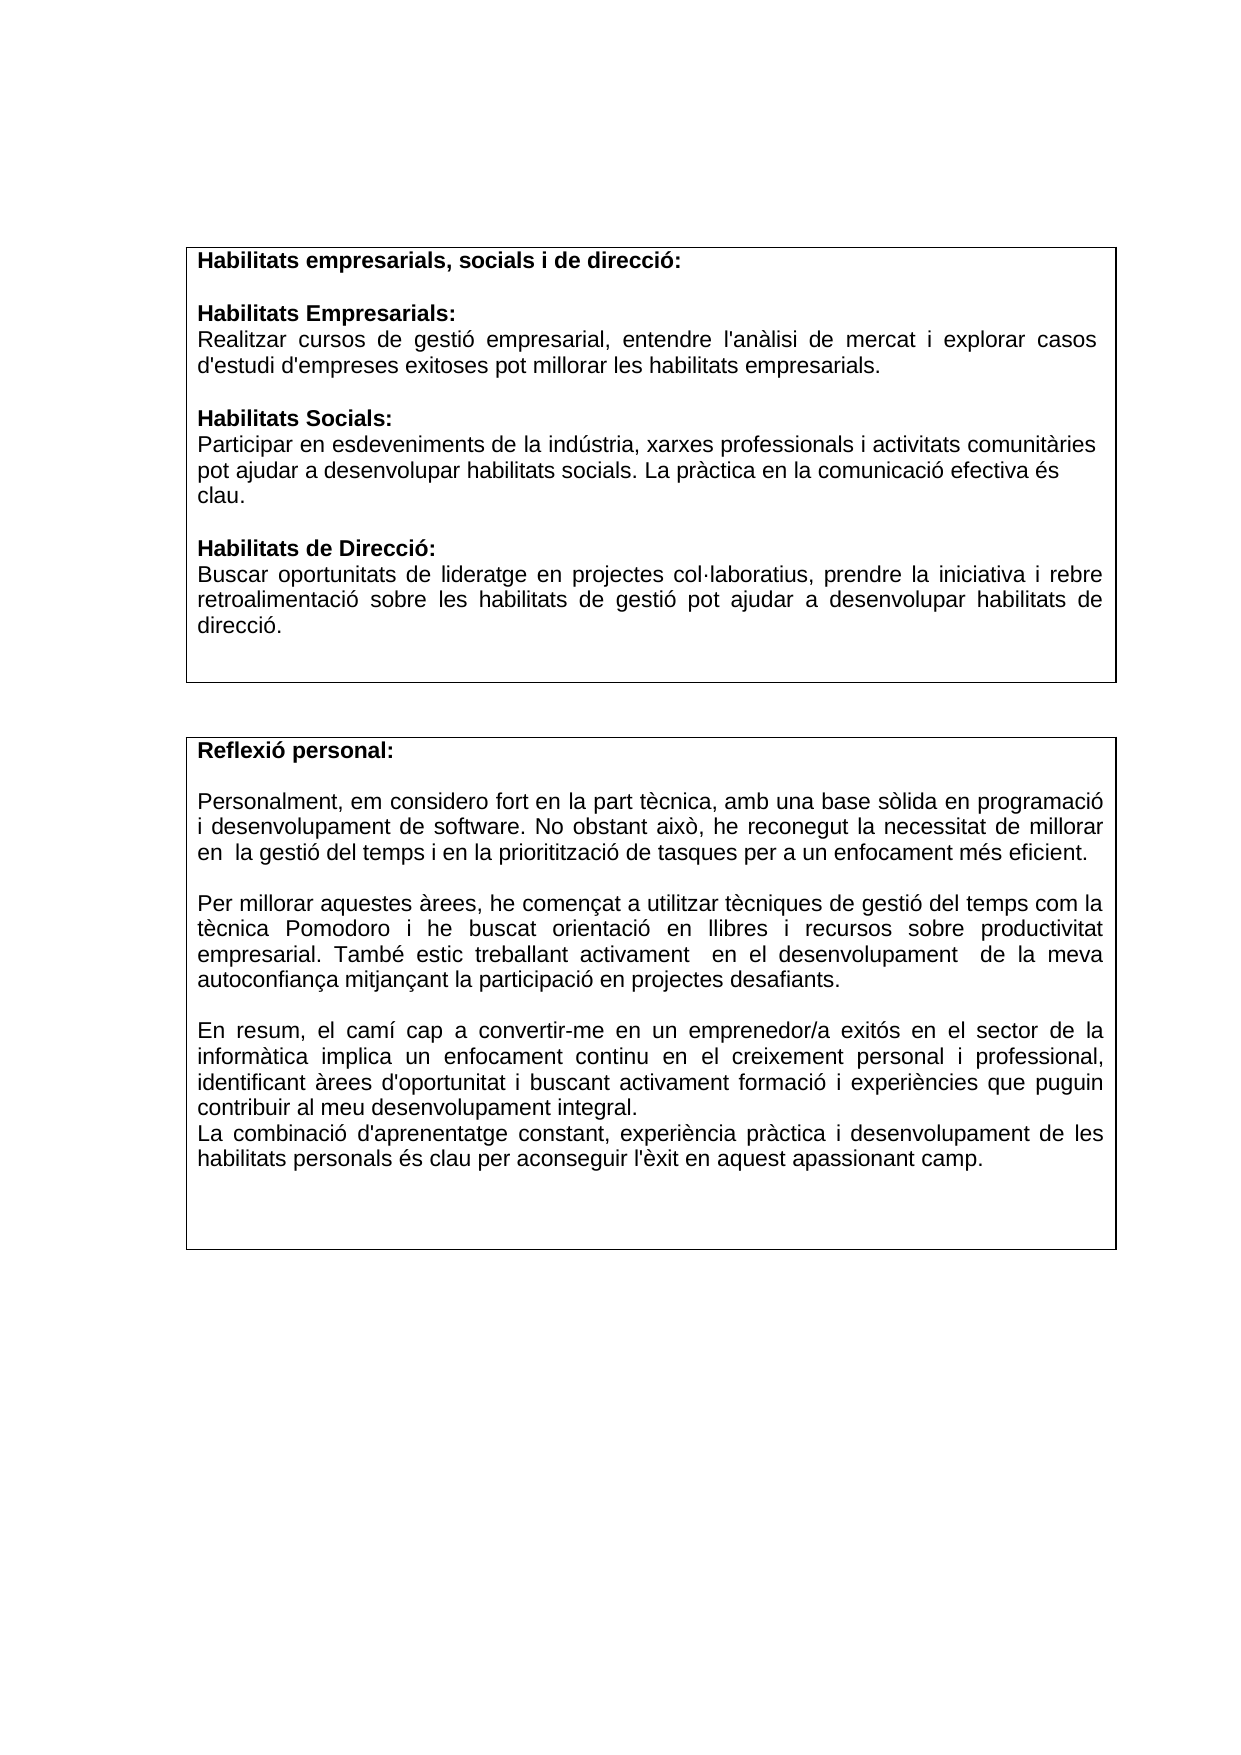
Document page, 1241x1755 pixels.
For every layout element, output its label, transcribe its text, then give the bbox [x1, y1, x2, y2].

text Per millorar aquestes àrees, he començat a utilitzar tècniques de gestió del temps com la tècnica Pomodoro i he buscat orientació en llibres i recursos sobre productivitat empresarial. També estic treballant activament en el desenvolupament de la meva autoconfiança mitjançant la participació en projectes desafiants. [197, 891, 1104, 992]
text En resum, el camí cap a convertir-me en un emprenedor/a exitós en el sector de la informàtica implica un enfocament continu en el creixement personal i professional, identificant àrees d'oportunitat i buscant activament formació i experiències que puguin contribuir al meu desenvolupament integral. [197, 1018, 1104, 1121]
text Buscar oportunitats de lideratge en projectes col·laboratius, prendre la iniciativa i rebre retroalimentació sobre les habilitats de gestió pot ajudar a desenvolupar habilitats de direcció. [197, 562, 1103, 638]
text Habilitats de Direcció: [197, 536, 1115, 562]
text Participar en esdeveniments de la indústria, xarxes professionals i activitats comunitàries pot ajudar a desenvolupar habilitats socials. La pràctica en la comunicació efectiva és clau. [197, 432, 1104, 509]
text Habilitats Socials: [197, 406, 1115, 431]
text Habilitats empresarials, socials i de direcció: [197, 248, 1115, 273]
text Reflexió personal: [197, 738, 1115, 763]
text Habilitats Empresarials: [197, 301, 1115, 327]
text Personalment, em considero fort en la part tècnica, amb una base sòlida en programació i desenvolupament de software. No obstant això, he reconegut la necessitat de millorar en la gestió del temps i en la prioritització de tasques per a un enfocament més eficient. [197, 789, 1103, 865]
text La combinació d'aprenentatge constant, experiència pràctica i desenvolupament de les habilitats personals és clau per aconseguir l'èxit en aquest apassionant camp. [197, 1121, 1104, 1172]
text Realitzar cursos de gestió empresarial, entendre l'anàlisi de mercat i explorar casos d'estudi d'empreses exitoses pot millorar les habilitats empresarials. [197, 327, 1103, 378]
